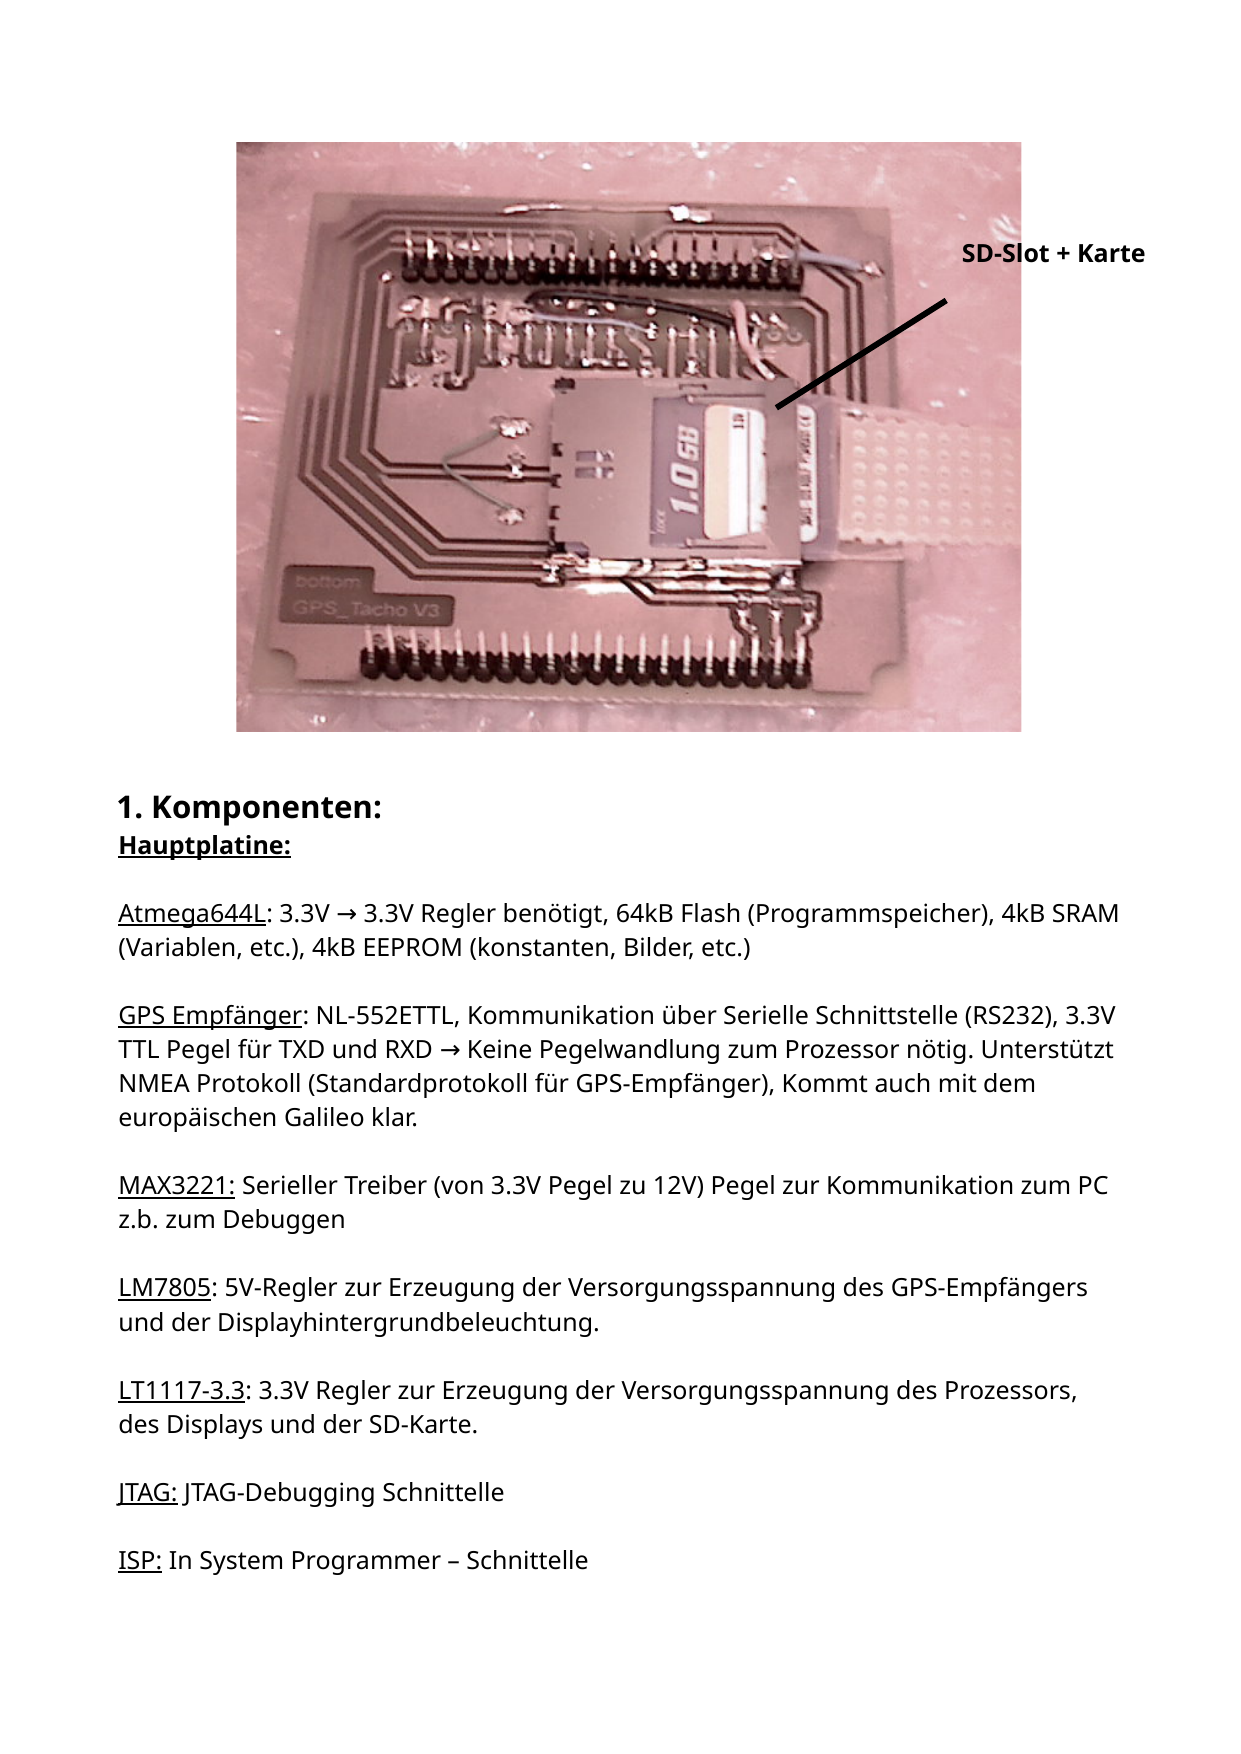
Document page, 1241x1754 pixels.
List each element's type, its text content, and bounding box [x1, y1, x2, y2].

text ISP: In System Programmer – Schnittelle [118, 1543, 1122, 1577]
text GPS Empfänger: NL-552ETTL, Kommunikation über Serielle Schnittstelle (RS232), 3.3V TTL Pegel für TXD und RXD → Keine Pegelwandlung zum Prozessor nötig. Unterstützt NMEA Protokoll (Standardprotokoll für GPS-Empfänger), Kommt auch mit dem europäischen Galileo klar. [118, 998, 1122, 1134]
text MAX3221: Serieller Treiber (von 3.3V Pegel zu 12V) Pegel zur Kommunikation zum PC z.b. zum Debuggen [118, 1168, 1122, 1236]
text Atmega644L: 3.3V → 3.3V Regler benötigt, 64kB Flash (Programmspeicher), 4kB SRAM (Variablen, etc.), 4kB EEPROM (konstanten, Bilder, etc.) [118, 895, 1122, 963]
text Hauptplatine: [116, 827, 1122, 861]
picture [236, 142, 1022, 732]
list 1. Komponenten: [116, 751, 1122, 827]
text LT1117-3.3: 3.3V Regler zur Erzeugung der Versorgungsspannung des Prozessors, des Displays und der SD-Karte. [118, 1372, 1122, 1440]
text JTAG: JTAG-Debugging Schnittelle [118, 1474, 1122, 1508]
text LM7805: 5V-Regler zur Erzeugung der Versorgungsspannung des GPS-Empfängers und der Displayhintergrundbeleuchtung. [118, 1270, 1122, 1338]
